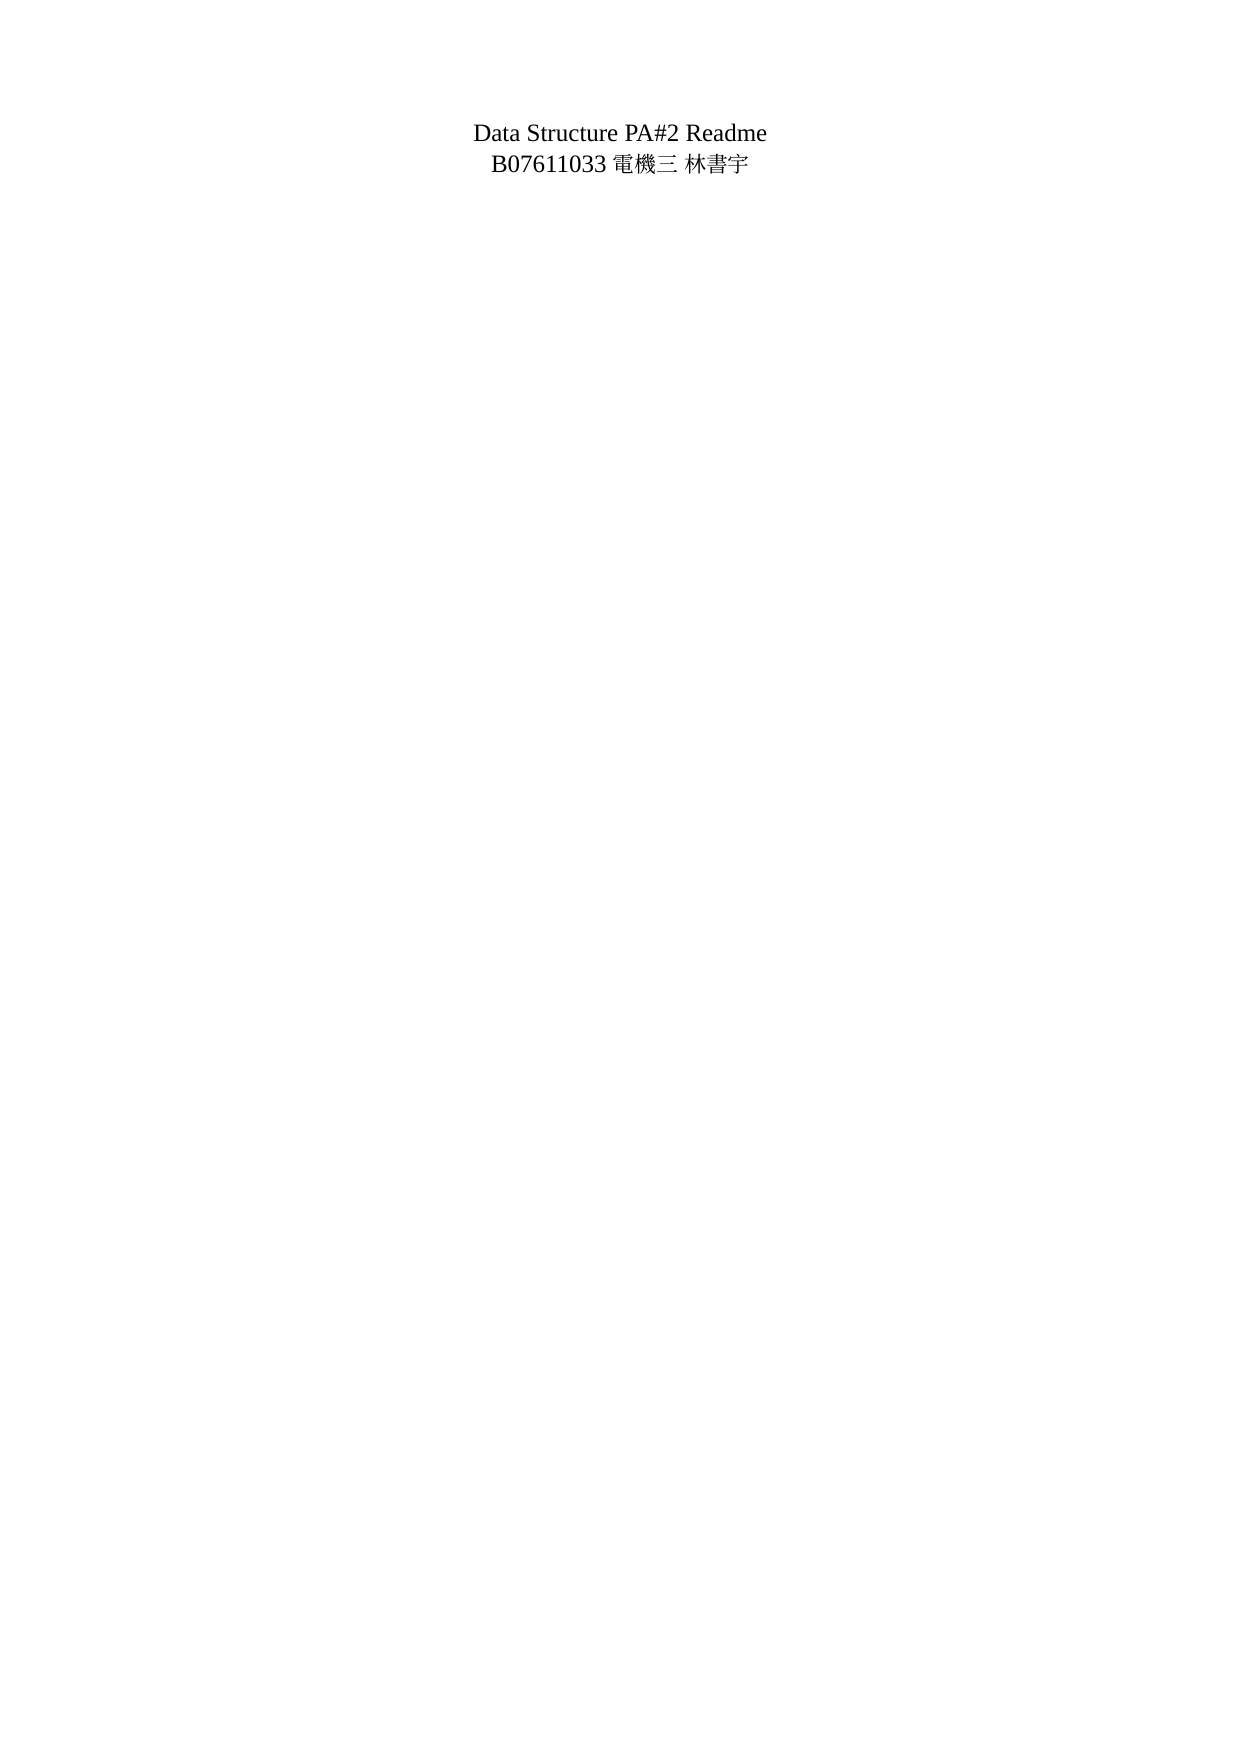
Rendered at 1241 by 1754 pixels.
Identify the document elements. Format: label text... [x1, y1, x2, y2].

text Data Structure PA#2 Readme [118, 118, 1122, 147]
text B07611033 電機三 林書宇 [118, 147, 1122, 178]
